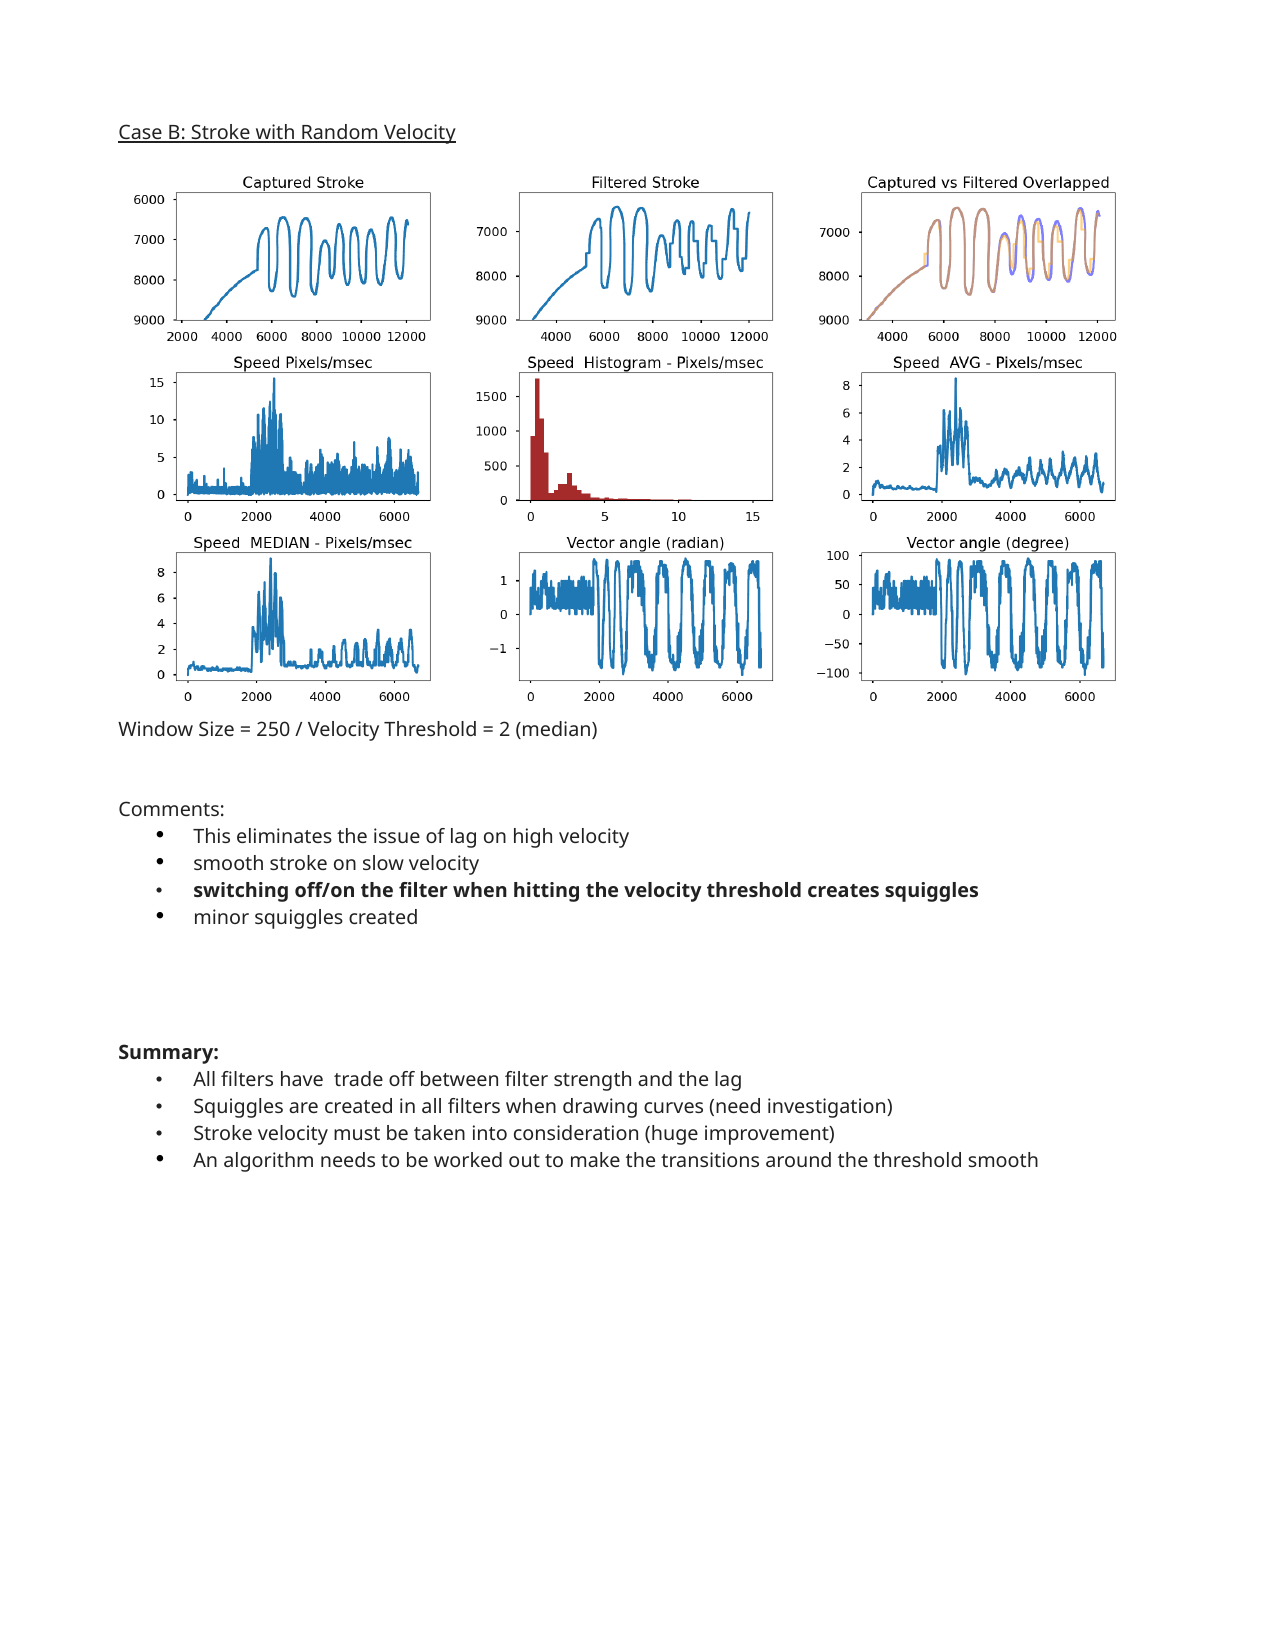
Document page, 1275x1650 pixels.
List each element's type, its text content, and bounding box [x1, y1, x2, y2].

list switching off/on the filter when hitting the velocity threshold creates squiggles [156, 877, 1157, 904]
list This eliminates the issue of lag on high velocity [156, 823, 1157, 850]
list smooth stroke on slow velocity [156, 850, 1157, 877]
list minor squiggles created [156, 904, 1157, 931]
text Window Size = 250 / Velocity Threshold = 2 (median) [118, 172, 1157, 742]
list Stroke velocity must be taken into consideration (huge improvement) [156, 1119, 1157, 1146]
list Squiggles are created in all filters when drawing curves (need investigation) [156, 1092, 1157, 1119]
list An algorithm needs to be worked out to make the transitions around the threshold smooth [156, 1146, 1157, 1173]
text Case B: Stroke with Random Velocity [118, 118, 1157, 145]
list All filters have trade off between filter strength and the lag [156, 1066, 1157, 1092]
text Summary: [118, 1038, 1157, 1066]
text Comments: [118, 796, 1157, 823]
